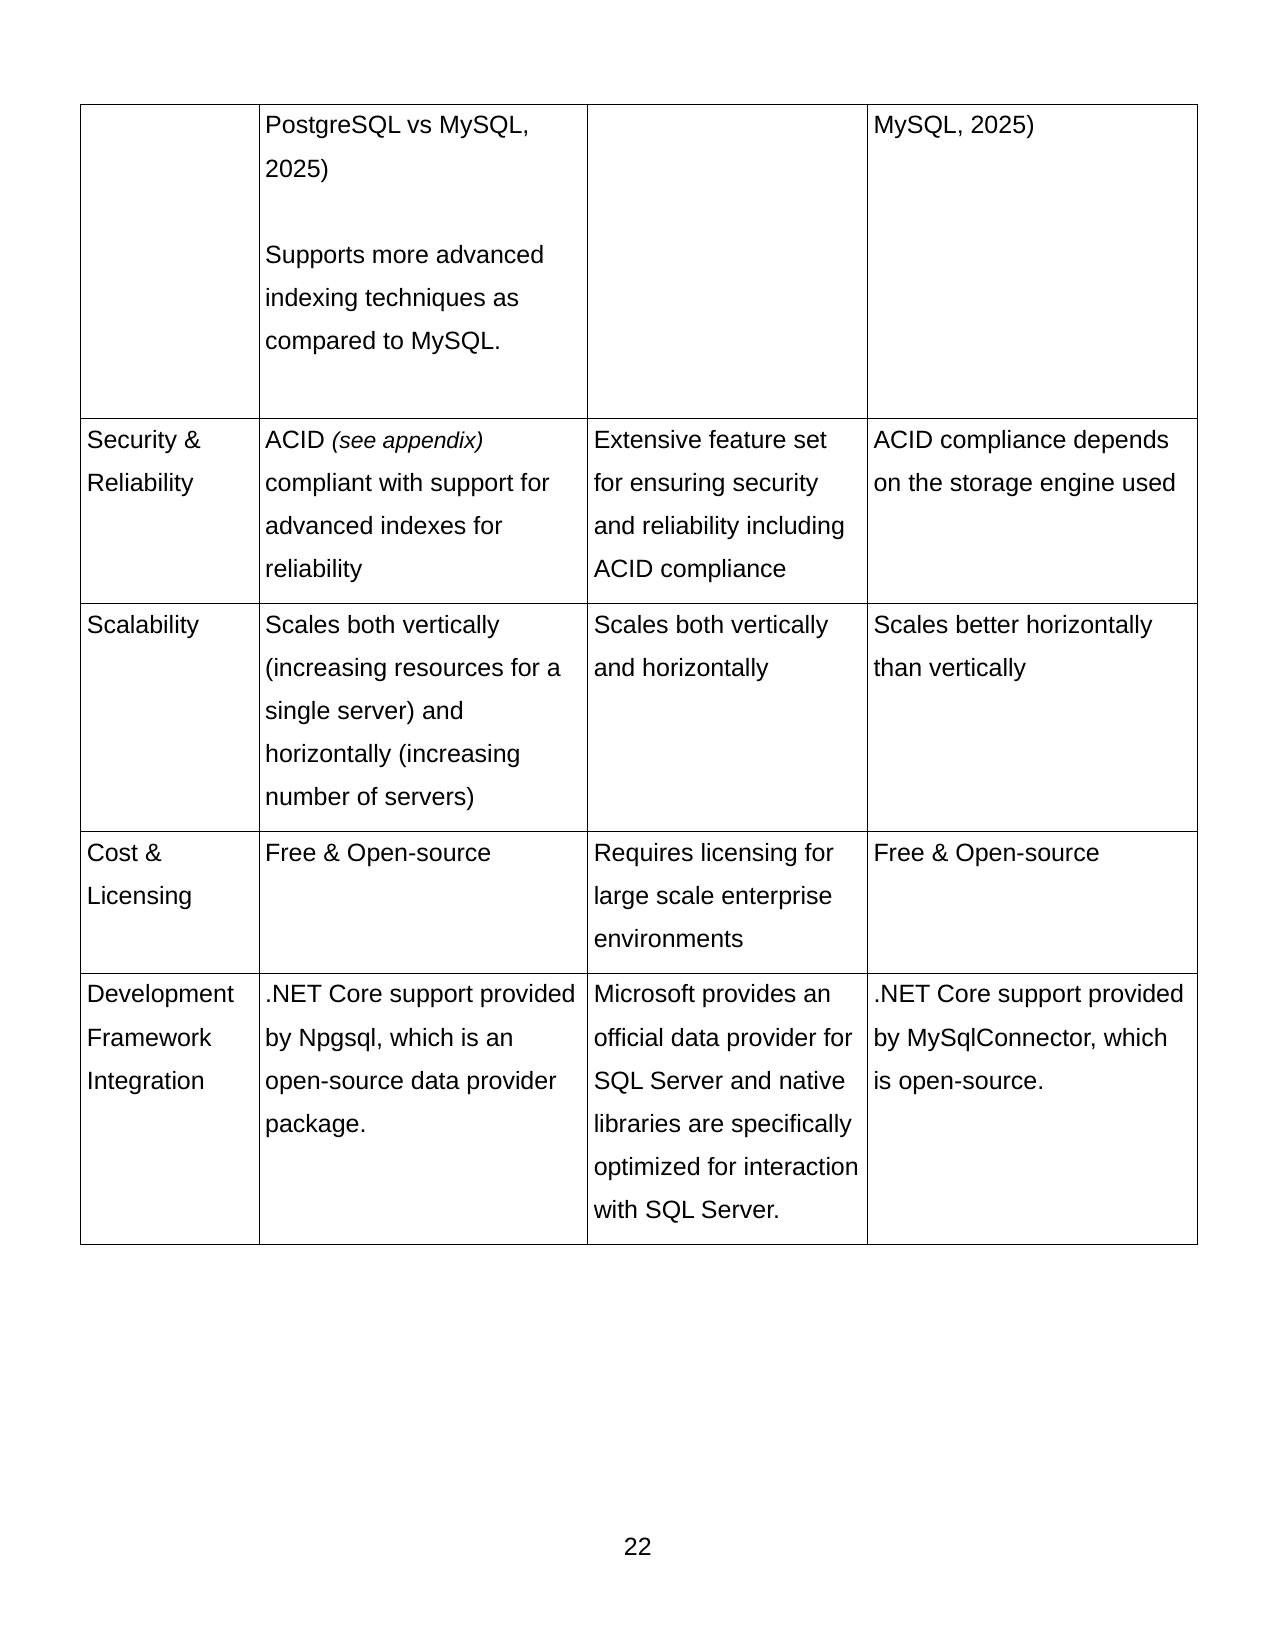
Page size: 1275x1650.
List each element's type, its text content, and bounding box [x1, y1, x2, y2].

table_cell Scales both vertically (increasing resources for a single server) and horizontally (increasing number of servers) [260, 604, 587, 831]
table_cell .NET Core support provided by MySqlConnector, which is open-source. [868, 974, 1197, 1244]
table_cell Requires licensing for large scale enterprise environments [588, 832, 867, 973]
table_cell .NET Core support provided by Npgsql, which is an open-source data provider package. [260, 974, 587, 1244]
table_cell MySQL, 2025) [868, 105, 1197, 418]
table_cell Scalability [81, 604, 259, 831]
table_cell Scales better horizontally than vertically [868, 604, 1197, 831]
table_cell Free & Open-source [260, 832, 587, 973]
table_cell Security & Reliability [81, 419, 259, 603]
table_cell Extensive feature set for ensuring security and reliability including ACID compliance [588, 419, 867, 603]
table_cell [81, 105, 259, 418]
table_cell [588, 105, 867, 418]
table_cell Cost & Licensing [81, 832, 259, 973]
table_cell ACID compliance depends on the storage engine used [868, 419, 1197, 603]
table_cell ACID (see appendix) compliant with support for advanced indexes for reliability [260, 419, 587, 603]
table_cell Free & Open-source [868, 832, 1197, 973]
table_cell Scales both vertically and horizontally [588, 604, 867, 831]
table_cell Microsoft provides an official data provider for SQL Server and native libraries are specifically optimized for interaction with SQL Server. [588, 974, 867, 1244]
table_cell Development Framework Integration [81, 974, 259, 1244]
table_cell - PostgreSQL vs MySQL, 2025) Supports more advanced indexing techniques as compared to MySQL. [260, 105, 587, 418]
